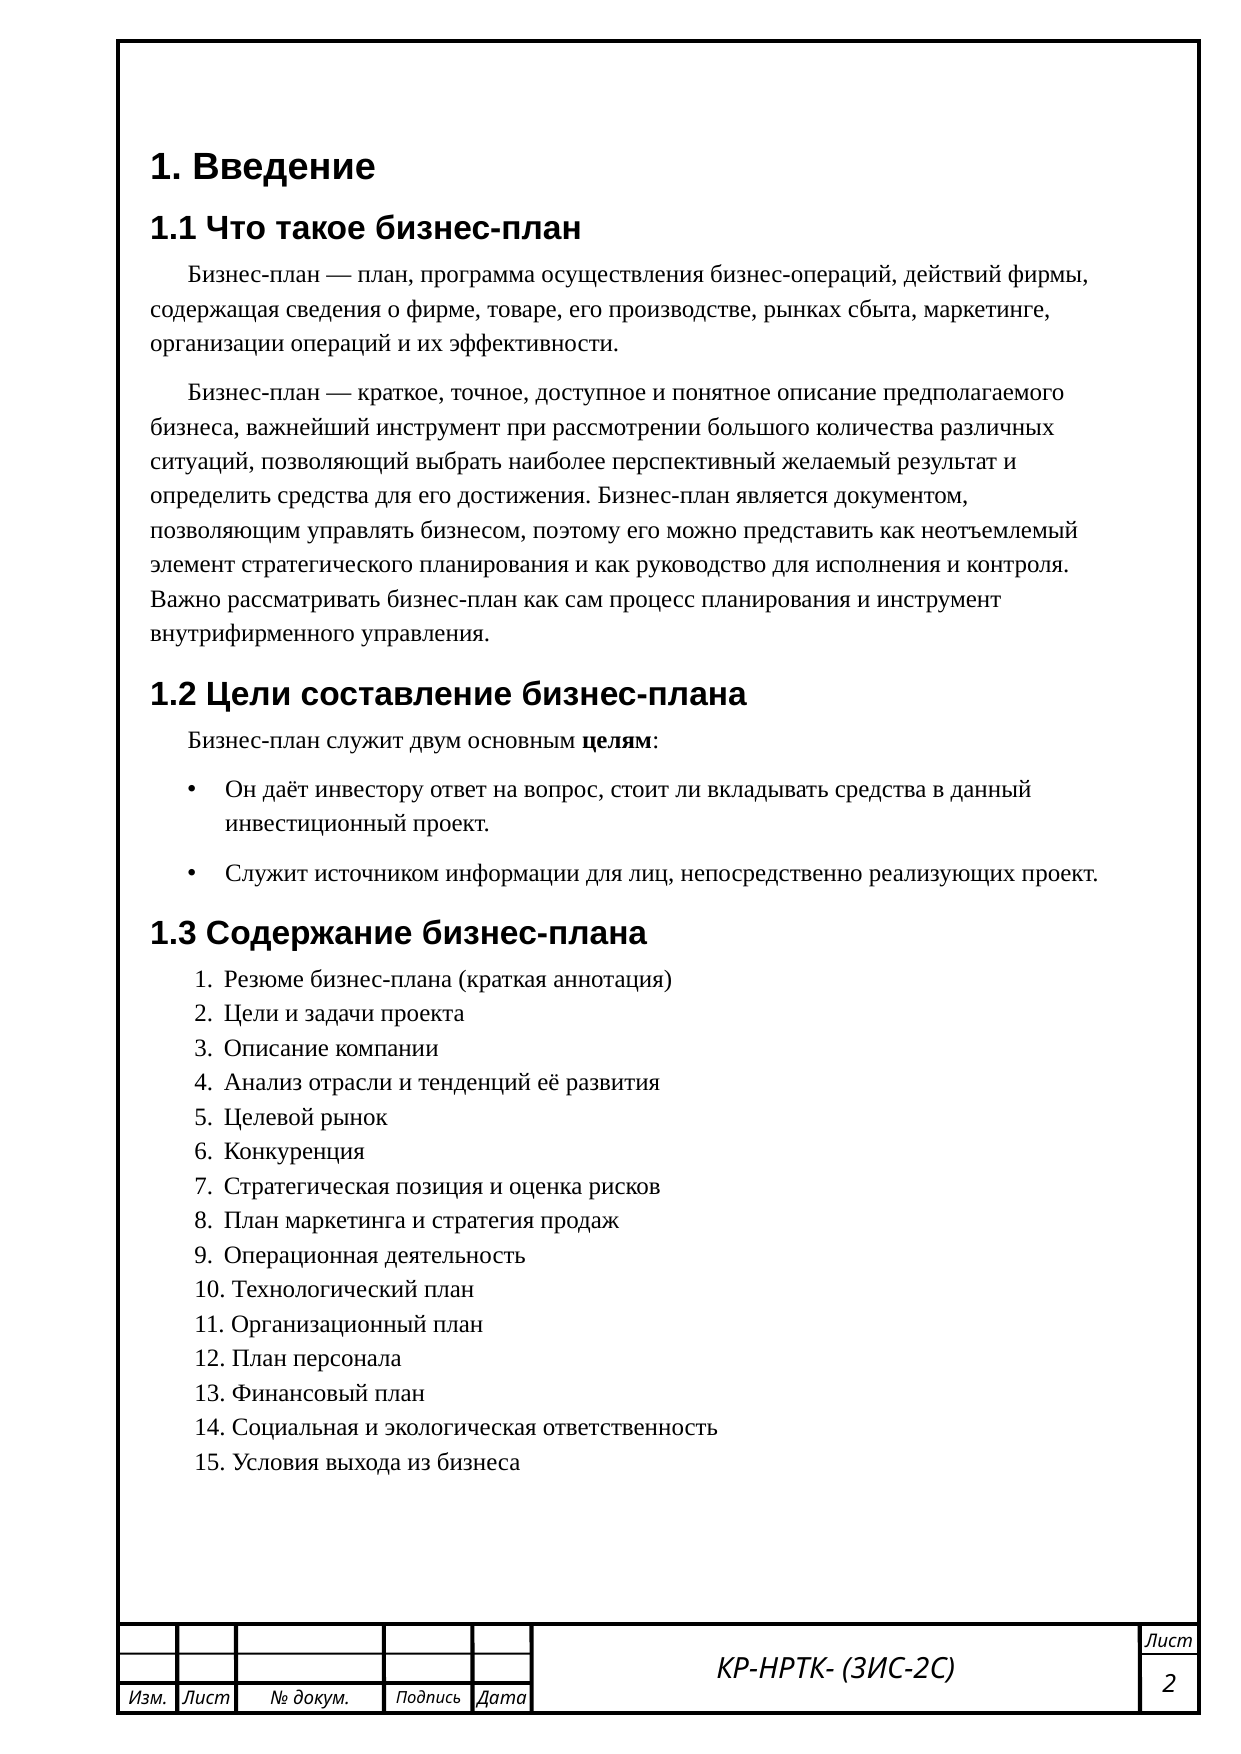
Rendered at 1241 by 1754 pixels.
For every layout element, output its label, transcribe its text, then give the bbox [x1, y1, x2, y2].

list Социальная и экологическая ответственность [194, 1412, 1122, 1441]
subtitle 1.2 Цели составление бизнес-плана [150, 674, 1122, 712]
list План персонала [194, 1343, 1122, 1372]
list План маркетинга и стратегия продаж [194, 1205, 1122, 1234]
list Цели и задачи проекта [194, 998, 1122, 1027]
text Бизнес-план служит двум основным целям: [150, 725, 1122, 754]
list Резюме бизнес-плана (краткая аннотация) [194, 964, 1122, 993]
subtitle 1.3 Содержание бизнес-плана [150, 913, 1122, 952]
text Бизнес-план — краткое, точное, доступное и понятное описание предполагаемого бизнеса, важнейший инструмент при рассмотрении большого количества различных ситуаций, позволяющий выбрать наиболее перспективный желаемый результат и определить средства для его достижения. Бизнес-план является документом, позволяющим управлять бизнесом, поэтому его можно представить как неотъемлемый элемент стратегического планирования и как руководство для исполнения и контроля. Важно рассматривать бизнес-план как сам процесс планирования и инструмент внутрифирменного управления. [150, 377, 1122, 647]
list Описание компании [194, 1033, 1122, 1062]
list Финансовый план [194, 1378, 1122, 1407]
list Технологический план [194, 1274, 1122, 1303]
list Операционная деятельность [194, 1240, 1122, 1269]
list Анализ отрасли и тенденций её развития [194, 1067, 1122, 1096]
subtitle 1.1 Что такое бизнес-план [150, 208, 1122, 247]
text Бизнес-план — план, программа осуществления бизнес-операций, действий фирмы, содержащая сведения о фирме, товаре, его производстве, рынках сбыта, маркетинге, организации операций и их эффективности. [150, 259, 1122, 357]
list Стратегическая позиция и оценка рисков [194, 1171, 1122, 1200]
list Он даёт инвестору ответ на вопрос, стоит ли вкладывать средства в данный инвестиционный проект. [187, 774, 1122, 837]
list Организационный план [194, 1309, 1122, 1338]
list Условия выхода из бизнеса [194, 1447, 1122, 1476]
list Служит источником информации для лиц, непосредственно реализующих проект. [187, 858, 1122, 886]
list Целевой рынок [194, 1102, 1122, 1131]
list Конкуренция [194, 1136, 1122, 1165]
subtitle 1. Введение [150, 143, 1122, 187]
